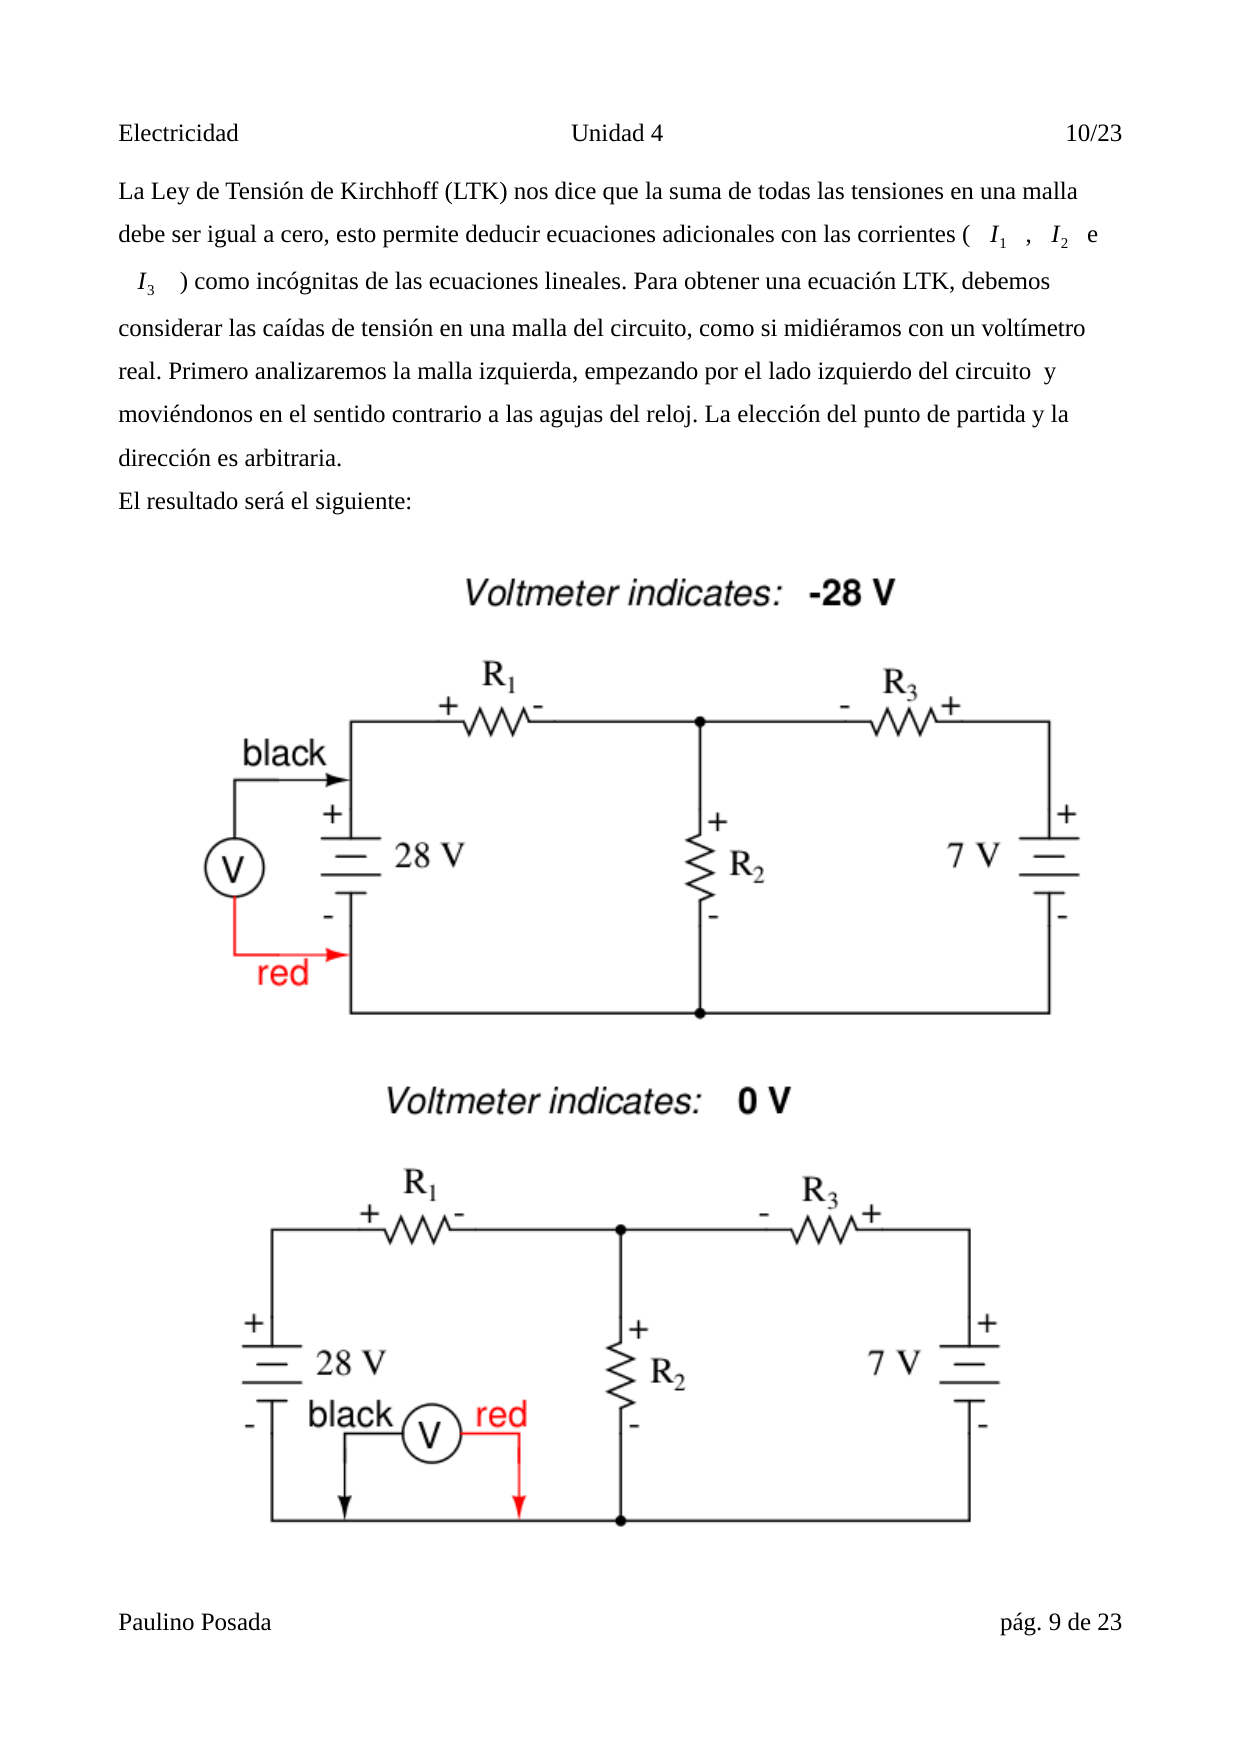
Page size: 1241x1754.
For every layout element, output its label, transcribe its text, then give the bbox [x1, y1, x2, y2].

picture [219, 1076, 1021, 1541]
text La Ley de Tensión de Kirchhoff (LTK) nos dice que la suma de todas las tensiones en una malla [118, 176, 1122, 205]
text debe ser igual a cero, esto permite deducir ecuaciones adicionales con las corrientes (,e ) como incógnitas de las ecuaciones lineales. Para obtener una ecuación LTK, debemos considerar las caídas de tensión en una malla del circuito, como si midiéramos con un voltímetro real. Primero analizaremos la malla izquierda, empezando por el lado izquierdo del circuito y moviéndonos en el sentido contrario a las agujas del reloj. La elección del punto de partida y la dirección es arbitraria. [118, 219, 1122, 471]
picture [152, 572, 1088, 1029]
text El resultado será el siguiente: [118, 486, 1122, 514]
